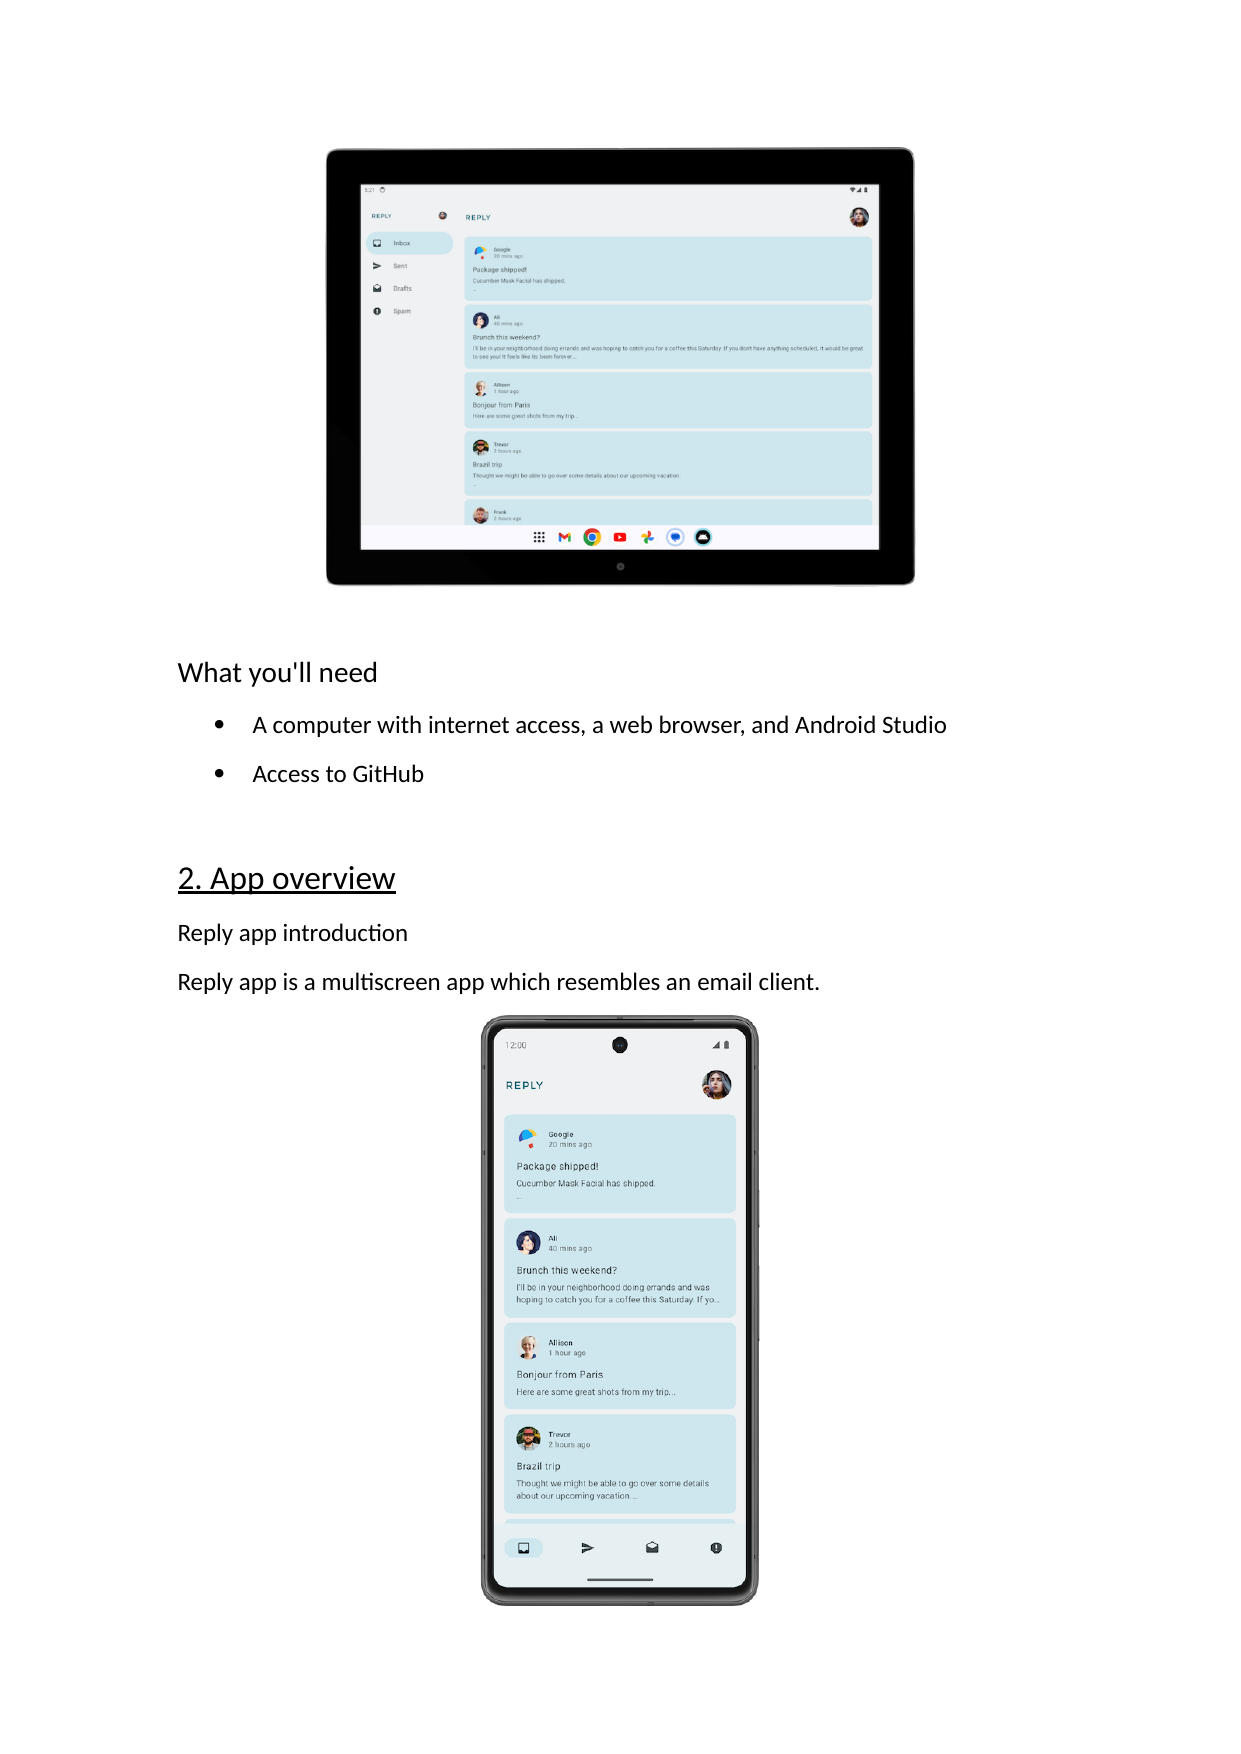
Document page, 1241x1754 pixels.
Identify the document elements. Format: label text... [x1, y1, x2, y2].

text ​​ [177, 605, 1063, 635]
list A computer with internet access, a web browser, and Android Studio [215, 709, 1063, 739]
text 2. App overview [177, 857, 1063, 897]
text Reply app is a multiscreen app which resembles an email client. [177, 966, 1063, 997]
text Reply app introduction [177, 917, 1063, 947]
text What you'll need [177, 654, 1063, 690]
list Access to GitHub [215, 758, 1063, 789]
